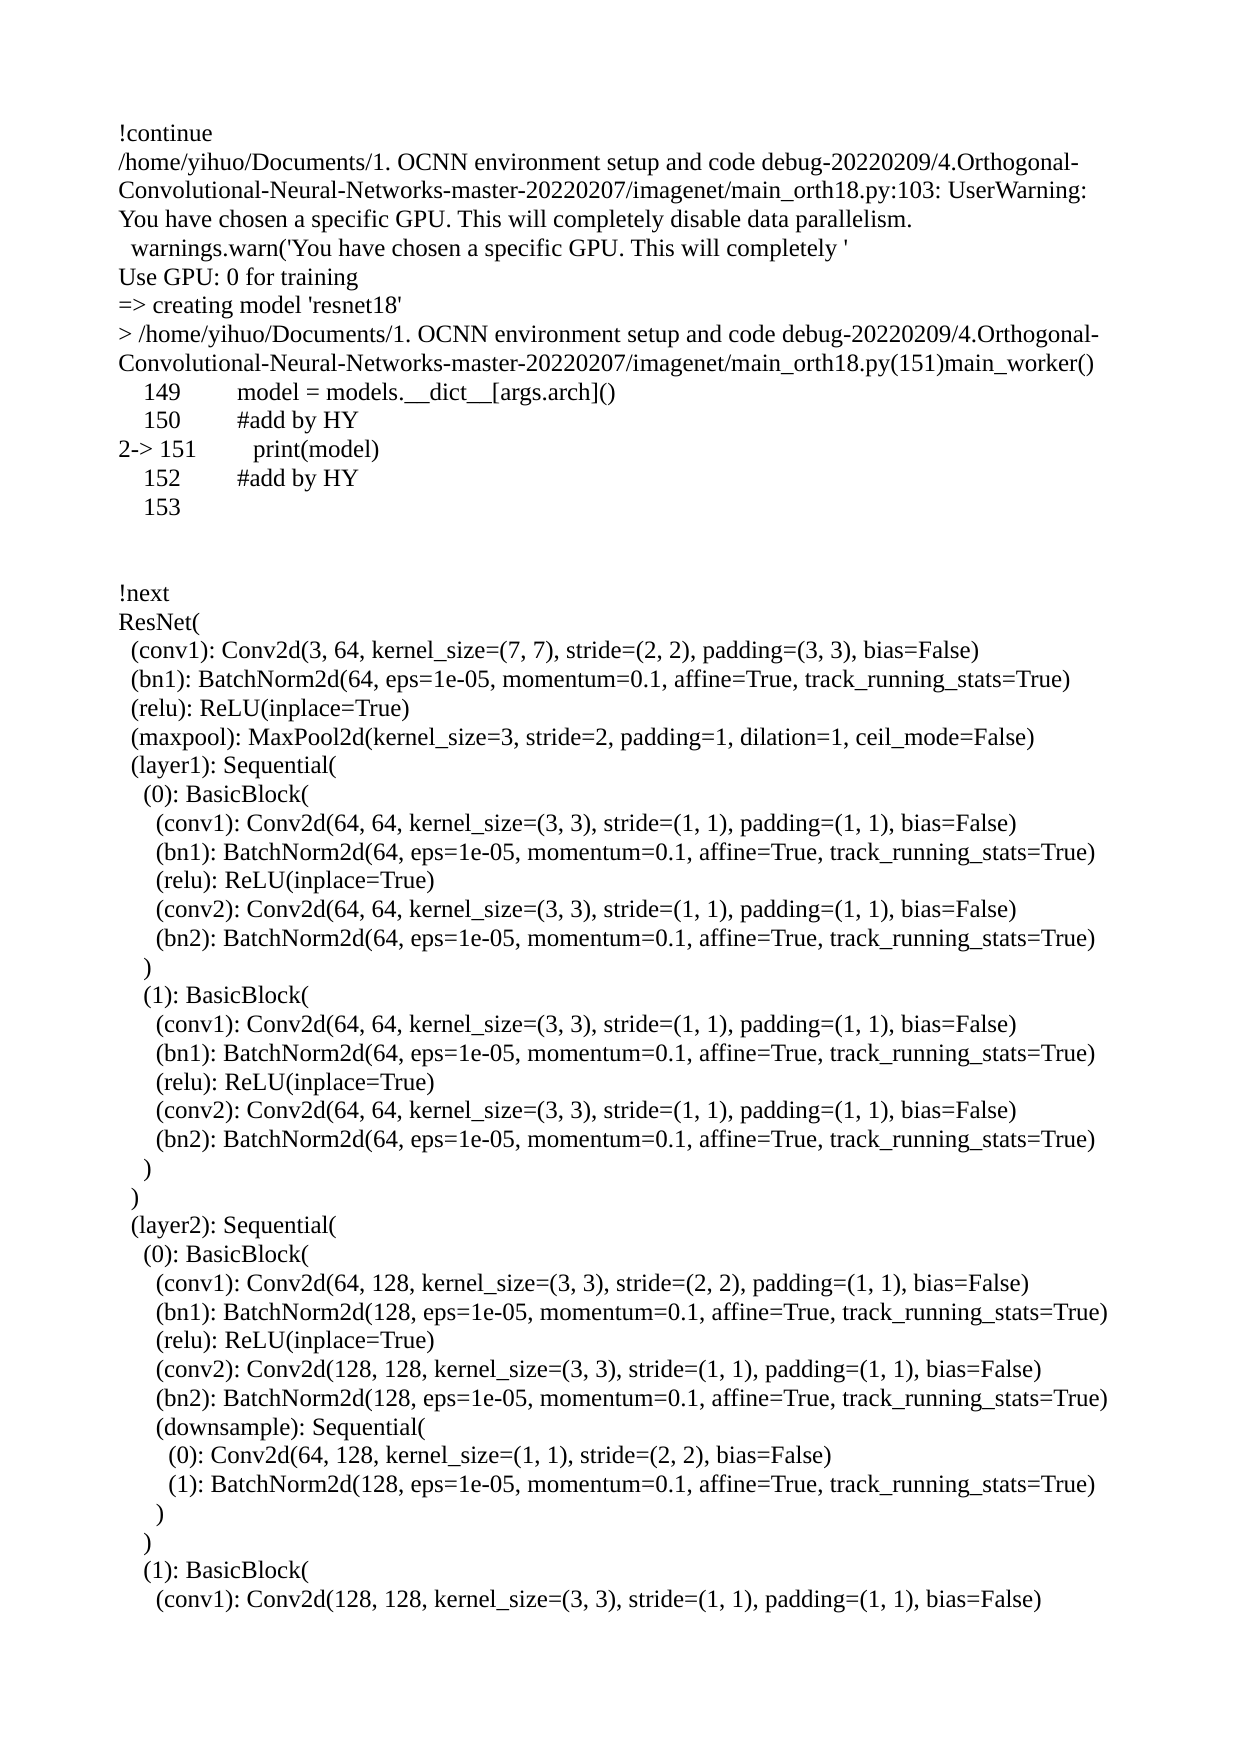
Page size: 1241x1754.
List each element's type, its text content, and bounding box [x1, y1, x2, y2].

text (conv1): Conv2d(128, 128, kernel_size=(3, 3), stride=(1, 1), padding=(1, 1), bias=False) [118, 1584, 1122, 1613]
text (bn2): BatchNorm2d(64, eps=1e-05, momentum=0.1, affine=True, track_running_stats=True) [118, 923, 1122, 952]
text => creating model 'resnet18' [118, 291, 1122, 319]
text ) [118, 1182, 1122, 1211]
text (relu): ReLU(inplace=True) [118, 866, 1122, 894]
text (0): BasicBlock( [118, 1239, 1122, 1268]
text ResNet( [118, 607, 1122, 636]
text 153 [118, 492, 1122, 521]
text 152 #add by HY [118, 463, 1122, 492]
text (bn1): BatchNorm2d(128, eps=1e-05, momentum=0.1, affine=True, track_running_stats=True) [118, 1297, 1122, 1326]
text (relu): ReLU(inplace=True) [118, 1067, 1122, 1096]
text (relu): ReLU(inplace=True) [118, 1326, 1122, 1354]
text (relu): ReLU(inplace=True) [118, 693, 1122, 722]
text (conv2): Conv2d(64, 64, kernel_size=(3, 3), stride=(1, 1), padding=(1, 1), bias=False) [118, 1096, 1122, 1124]
text (0): BasicBlock( [118, 779, 1122, 808]
text (conv2): Conv2d(128, 128, kernel_size=(3, 3), stride=(1, 1), padding=(1, 1), bias=False) [118, 1354, 1122, 1383]
text (conv2): Conv2d(64, 64, kernel_size=(3, 3), stride=(1, 1), padding=(1, 1), bias=False) [118, 894, 1122, 923]
text (conv1): Conv2d(64, 64, kernel_size=(3, 3), stride=(1, 1), padding=(1, 1), bias=False) [118, 808, 1122, 837]
text (bn2): BatchNorm2d(64, eps=1e-05, momentum=0.1, affine=True, track_running_stats=True) [118, 1124, 1122, 1153]
text (0): Conv2d(64, 128, kernel_size=(1, 1), stride=(2, 2), bias=False) [118, 1441, 1122, 1469]
text ) [118, 1527, 1122, 1556]
text ) [118, 1153, 1122, 1182]
text ) [118, 1498, 1122, 1527]
text (layer2): Sequential( [118, 1211, 1122, 1239]
text Use GPU: 0 for training [118, 262, 1122, 291]
text 2-> 151 print(model) [118, 434, 1122, 463]
text (bn2): BatchNorm2d(128, eps=1e-05, momentum=0.1, affine=True, track_running_stats=True) [118, 1383, 1122, 1412]
text (conv1): Conv2d(64, 128, kernel_size=(3, 3), stride=(2, 2), padding=(1, 1), bias=False) [118, 1268, 1122, 1297]
text (maxpool): MaxPool2d(kernel_size=3, stride=2, padding=1, dilation=1, ceil_mode=False) [118, 722, 1122, 751]
text (1): BasicBlock( [118, 1556, 1122, 1584]
text 150 #add by HY [118, 406, 1122, 434]
text !continue [118, 118, 1122, 147]
text /home/yihuo/Documents/1. OCNN environment setup and code debug-20220209/4.Orthogonal-Convolutional-Neural-Networks-master-20220207/imagenet/main_orth18.py:103: UserWarning: You have chosen a specific GPU. This will completely disable data parallelism. [118, 147, 1122, 233]
text (1): BatchNorm2d(128, eps=1e-05, momentum=0.1, affine=True, track_running_stats=True) [118, 1469, 1122, 1498]
text 149 model = models.__dict__[args.arch]() [118, 377, 1122, 406]
text (conv1): Conv2d(64, 64, kernel_size=(3, 3), stride=(1, 1), padding=(1, 1), bias=False) [118, 1009, 1122, 1038]
text ) [118, 952, 1122, 981]
text warnings.warn('You have chosen a specific GPU. This will completely ' [118, 233, 1122, 262]
text (bn1): BatchNorm2d(64, eps=1e-05, momentum=0.1, affine=True, track_running_stats=True) [118, 664, 1122, 693]
text > /home/yihuo/Documents/1. OCNN environment setup and code debug-20220209/4.Orthogonal-Convolutional-Neural-Networks-master-20220207/imagenet/main_orth18.py(151)main_worker() [118, 319, 1122, 377]
text (downsample): Sequential( [118, 1412, 1122, 1441]
text (layer1): Sequential( [118, 751, 1122, 779]
text !next [118, 578, 1122, 607]
text (1): BasicBlock( [118, 981, 1122, 1009]
text (bn1): BatchNorm2d(64, eps=1e-05, momentum=0.1, affine=True, track_running_stats=True) [118, 1038, 1122, 1067]
text (conv1): Conv2d(3, 64, kernel_size=(7, 7), stride=(2, 2), padding=(3, 3), bias=False) [118, 636, 1122, 664]
text (bn1): BatchNorm2d(64, eps=1e-05, momentum=0.1, affine=True, track_running_stats=True) [118, 837, 1122, 866]
